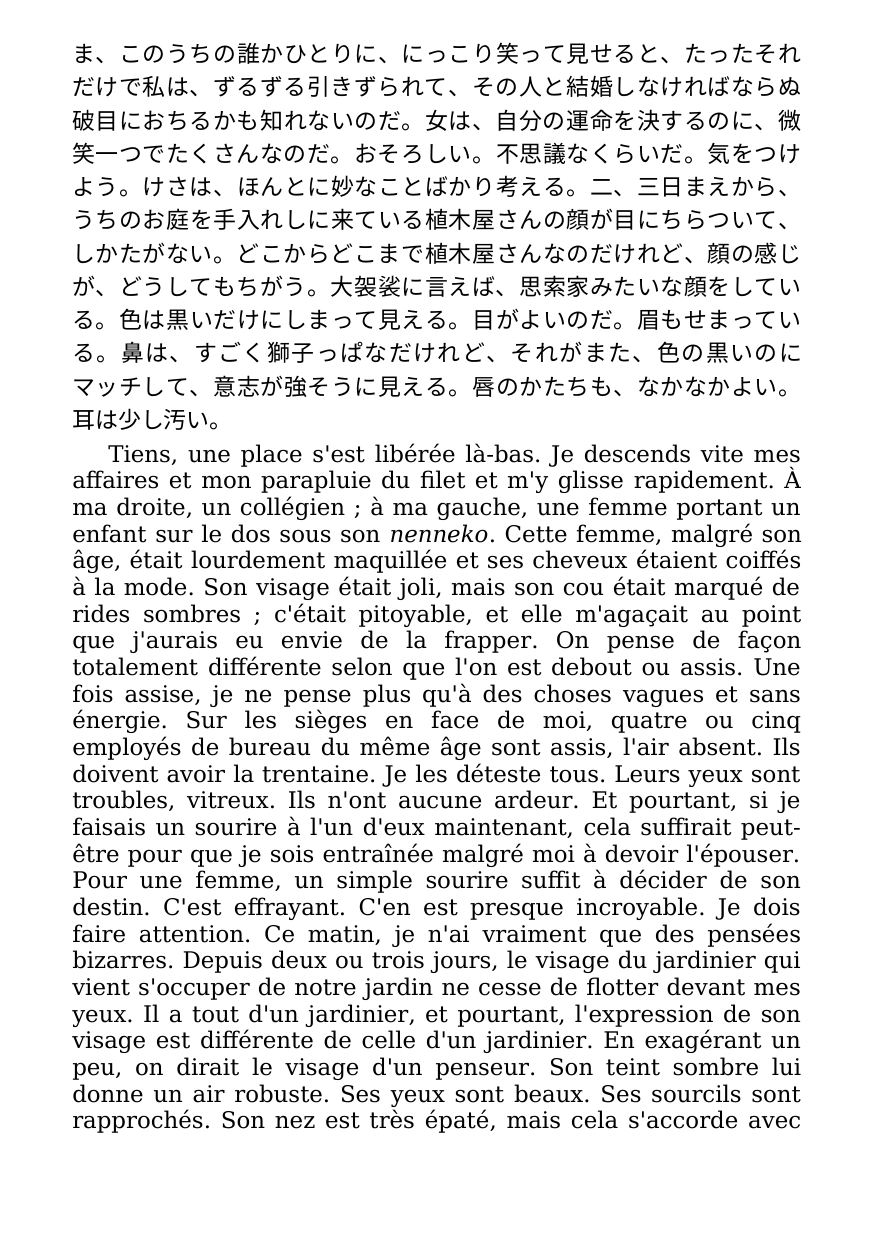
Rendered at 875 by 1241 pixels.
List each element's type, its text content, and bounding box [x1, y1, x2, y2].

text ま、このうちの誰かひとりに、にっこり笑って見せると、たったそれだけで私は、ずるずる引きずられて、その人と結婚しなければならぬ破目におちるかも知れないのだ。女は、自分の運命を決するのに、微笑一つでたくさんなのだ。おそろしい。不思議なくらいだ。気をつけよう。けさは、ほんとに妙なことばかり考える。二、三日まえから、うちのお庭を手入れしに来ている植木屋さんの顔が目にちらついて、しかたがない。どこからどこまで植木屋さんなのだけれど、顔の感じが、どうしてもちがう。大袈裟に言えば、思索家みたいな顔をしている。色は黒いだけにしまって見える。目がよいのだ。眉もせまっている。鼻は、すごく獅子っぱなだけれど、それがまた、色の黒いのにマッチして、意志が強そうに見える。唇のかたちも、なかなかよい。耳は少し汚い。 [72, 36, 802, 435]
text Tiens, une place s'est libérée là-bas. Je descends vite mes affaires et mon parapluie du filet et m'y glisse rapidement. À ma droite, un collégien ; à ma gauche, une femme portant un enfant sur le dos sous son nenneko. Cette femme, malgré son âge, était lourdement maquillée et ses cheveux étaient coiffés à la mode. Son visage était joli, mais son cou était marqué de rides sombres ; c'était pitoyable, et elle m'agaçait au point que j'aurais eu envie de la frapper. On pense de façon totalement différente selon que l'on est debout ou assis. Une fois assise, je ne pense plus qu'à des choses vagues et sans énergie. Sur les sièges en face de moi, quatre ou cinq employés de bureau du même âge sont assis, l'air absent. Ils doivent avoir la trentaine. Je les déteste tous. Leurs yeux sont troubles, vitreux. Ils n'ont aucune ardeur. Et pourtant, si je faisais un sourire à l'un d'eux maintenant, cela suffirait peut-être pour que je sois entraînée malgré moi à devoir l'épouser. Pour une femme, un simple sourire suffit à décider de son destin. C'est effrayant. C'en est presque incroyable. Je dois faire attention. Ce matin, je n'ai vraiment que des pensées bizarres. Depuis deux ou trois jours, le visage du jardinier qui vient s'occuper de notre jardin ne cesse de flotter devant mes yeux. Il a tout d'un jardinier, et pourtant, l'expression de son visage est différente de celle d'un jardinier. En exagérant un peu, on dirait le visage d'un penseur. Son teint sombre lui donne un air robuste. Ses yeux sont beaux. Ses sourcils sont rapprochés. Son nez est très épaté, mais cela s'accorde avec [72, 441, 802, 1134]
